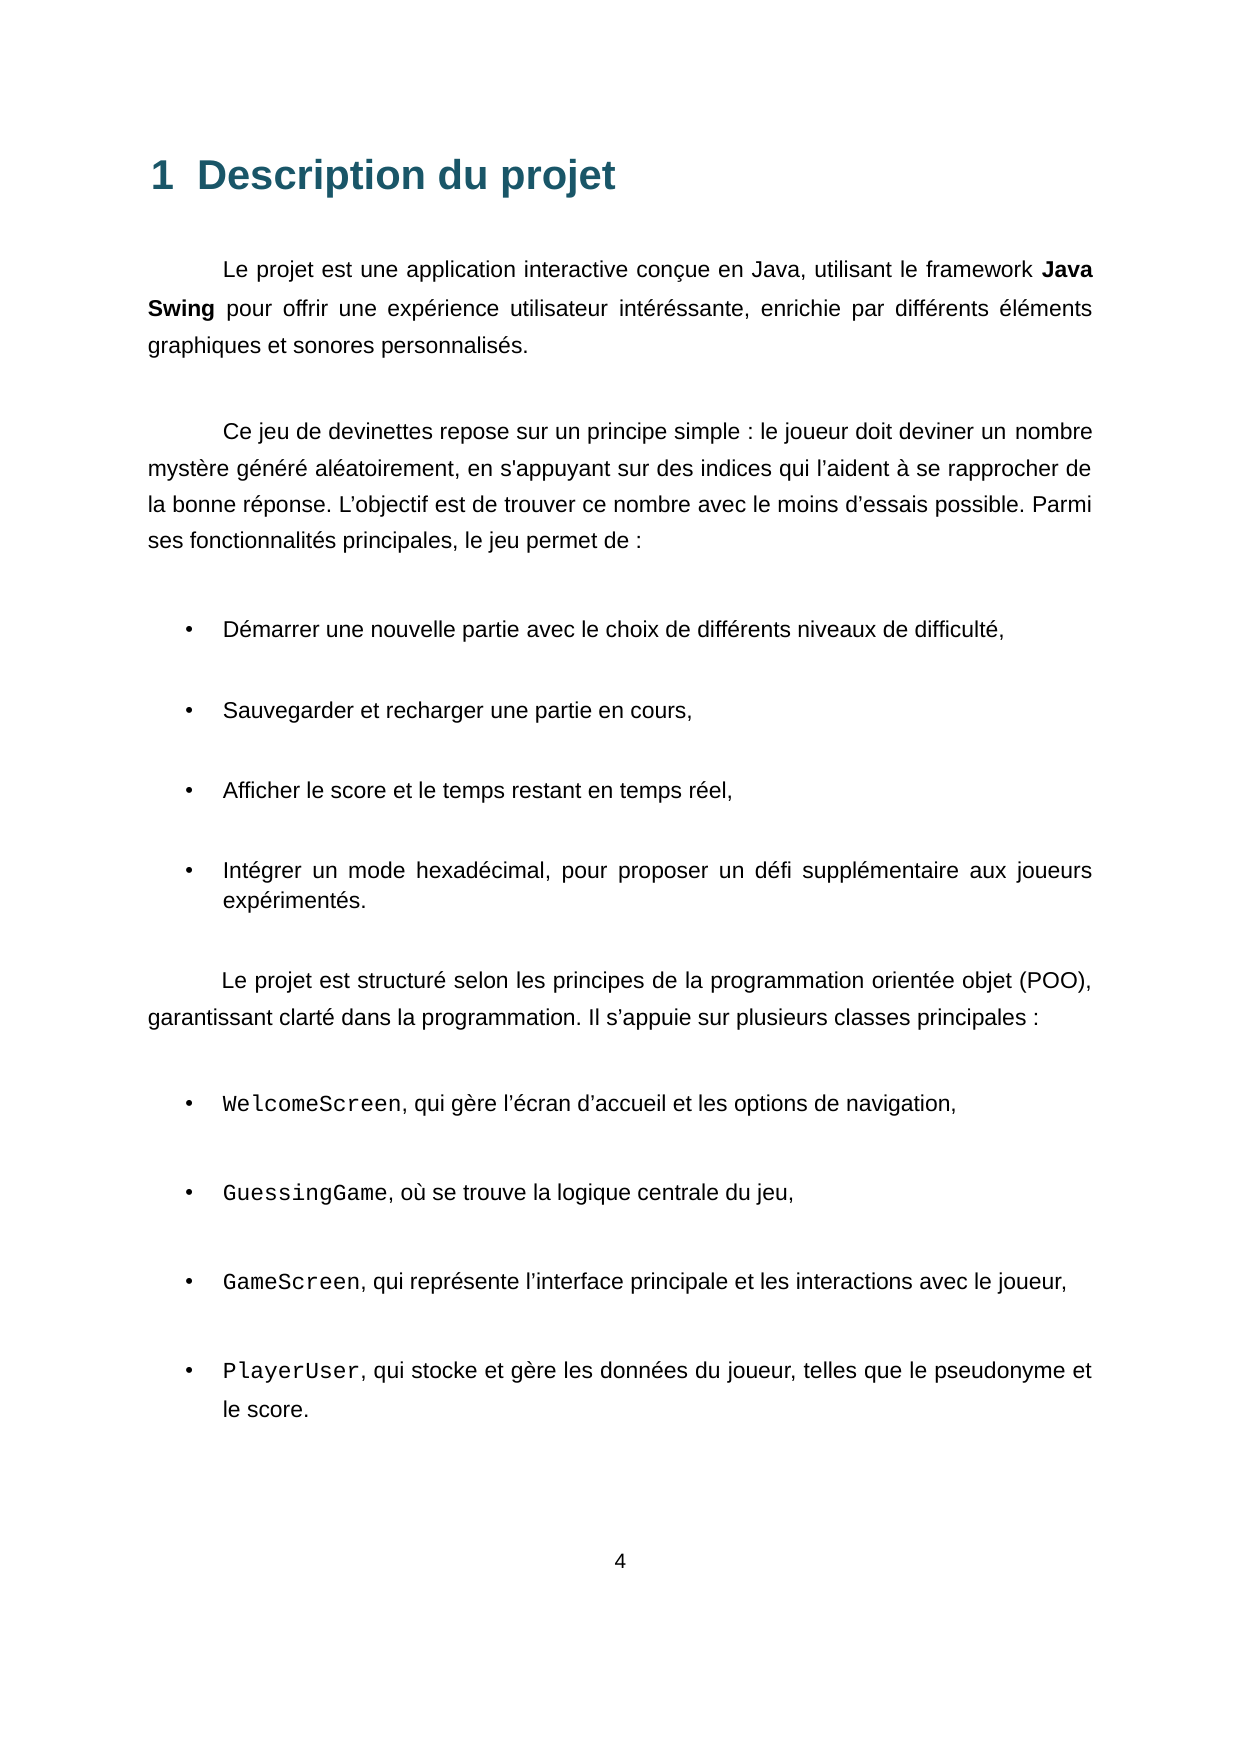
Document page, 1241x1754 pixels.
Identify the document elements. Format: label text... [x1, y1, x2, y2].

text Le projet est une application interactive conçue en Java, utilisant le framework Java Swing pour offrir une expérience utilisateur intéréssante, enrichie par différents éléments graphiques et sonores personnalisés. [148, 256, 1093, 358]
list Sauvegarder et recharger une partie en cours, [185, 697, 1093, 723]
list Intégrer un mode hexadécimal, pour proposer un défi supplémentaire aux joueurs expérimentés. [185, 857, 1093, 913]
list Démarrer une nouvelle partie avec le choix de différents niveaux de difficulté, [185, 613, 1093, 642]
list GameScreen, qui représente l’interface principale et les interactions avec le joueur, [185, 1268, 1093, 1297]
text Ce jeu de devinettes repose sur un principe simple : le joueur doit deviner un nombre mystère généré aléatoirement, en s'appuyant sur des indices qui l’aident à se rapprocher de la bonne réponse. L’objectif est de trouver ce nombre avec le moins d’essais possible. Parmi ses fonctionnalités principales, le jeu permet de : [148, 418, 1093, 553]
subtitle Description du projet [148, 148, 1093, 201]
list GuessingGame, où se trouve la logique centrale du jeu, [185, 1179, 1093, 1207]
list Afficher le score et le temps restant en temps réel, [185, 777, 1093, 803]
text Le projet est structuré selon les principes de la programmation orientée objet (POO), garantissant clarté dans la programmation. Il s’appuie sur plusieurs classes principales : [148, 967, 1093, 1030]
list PlayerUser, qui stocke et gère les données du joueur, telles que le pseudonyme et le score. [185, 1357, 1093, 1422]
list WelcomeScreen, qui gère l’écran d’accueil et les options de navigation, [185, 1090, 1093, 1118]
